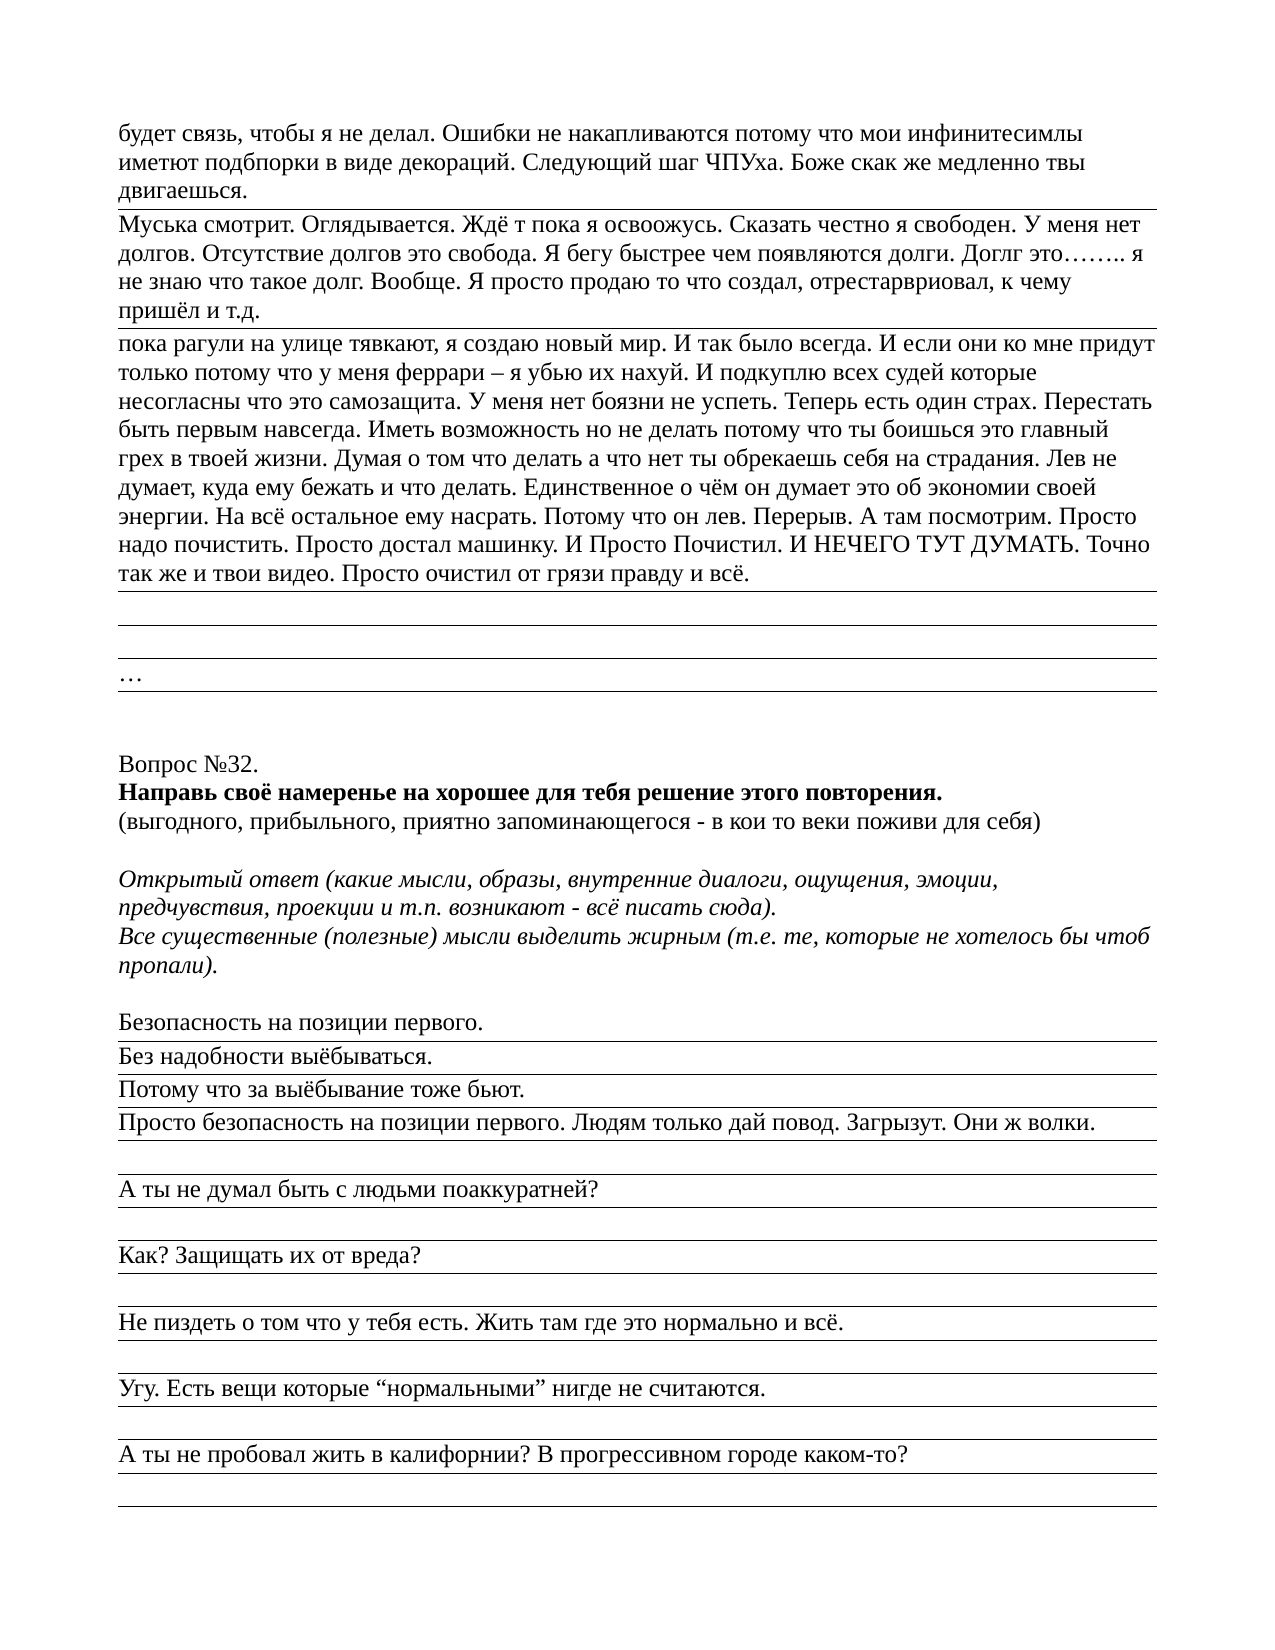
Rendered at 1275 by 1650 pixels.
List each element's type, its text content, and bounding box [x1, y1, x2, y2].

text Вопрос №32. [118, 749, 1157, 777]
text Все существенные (полезные) мысли выделить жирным (т.е. те, которые не хотелось бы чтоб пропали). [118, 921, 1157, 979]
text Угу. Есть вещи которые “нормальными” нигде не считаются. [118, 1374, 1157, 1406]
text Муська смотрит. Оглядывается. Ждё т пока я освоожусь. Сказать честно я свободен. У меня нет долгов. Отсутствие долгов это свобода. Я бегу быстрее чем появляются долги. Доглг это…….. я не знаю что такое долг. Вообще. Я просто продаю то что создал, отрестарвриовал, к чему пришёл и т.д. [118, 210, 1157, 328]
text Не пиздеть о том что у тебя есть. Жить там где это нормально и всё. [118, 1307, 1157, 1340]
text (выгодного, прибыльного, приятно запоминающегося - в кои то веки поживи для себя) [118, 806, 1157, 835]
text Без надобности выёбываться. [118, 1042, 1157, 1074]
text Как? Защищать их от вреда? [118, 1241, 1157, 1273]
text … [118, 659, 1157, 691]
text пока рагули на улице тявкают, я создаю новый мир. И так было всегда. И если они ко мне придут только потому что у меня феррари – я убью их нахуй. И подкуплю всех судей которые несогласны что это самозащита. У меня нет боязни не успеть. Теперь есть один страх. Перестать быть первым навсегда. Иметь возможность но не делать потому что ты боишься это главный грех в твоей жизни. Думая о том что делать а что нет ты обрекаешь себя на страдания. Лев не думает, куда ему бежать и что делать. Единственное о чём он думает это об экономии своей энергии. На всё остальное ему насрать. Потому что он лев. Перерыв. А там посмотрим. Просто надо почистить. Просто достал машинку. И Просто Почистил. И НЕЧЕГО ТУТ ДУМАТЬ. Точно так же и твои видео. Просто очистил от грязи правду и всё. [118, 329, 1157, 591]
text будет связь, чтобы я не делал. Ошибки не накапливаются потому что мои инфинитесимлы иметют подбпорки в виде декораций. Следующий шаг ЧПУха. Боже скак же медленно твы двигаешься. [118, 118, 1157, 209]
text Просто безопасность на позиции первого. Людям только дай повод. Загрызут. Они ж волки. [118, 1108, 1157, 1140]
text Безопасность на позиции первого. [118, 1007, 1157, 1041]
text Потому что за выёбывание тоже бьют. [118, 1075, 1157, 1107]
text А ты не пробовал жить в калифорнии? В прогрессивном городе каком-то? [118, 1440, 1157, 1473]
text Открытый ответ (какие мысли, образы, внутренние диалоги, ощущения, эмоции, предчувствия, проекции и т.п. возникают - всё писать сюда). [118, 864, 1157, 921]
text А ты не думал быть с людьми поаккуратней? [118, 1175, 1157, 1207]
text Направь своё намеренье на хорошее для тебя решение этого повторения. [118, 777, 1157, 806]
